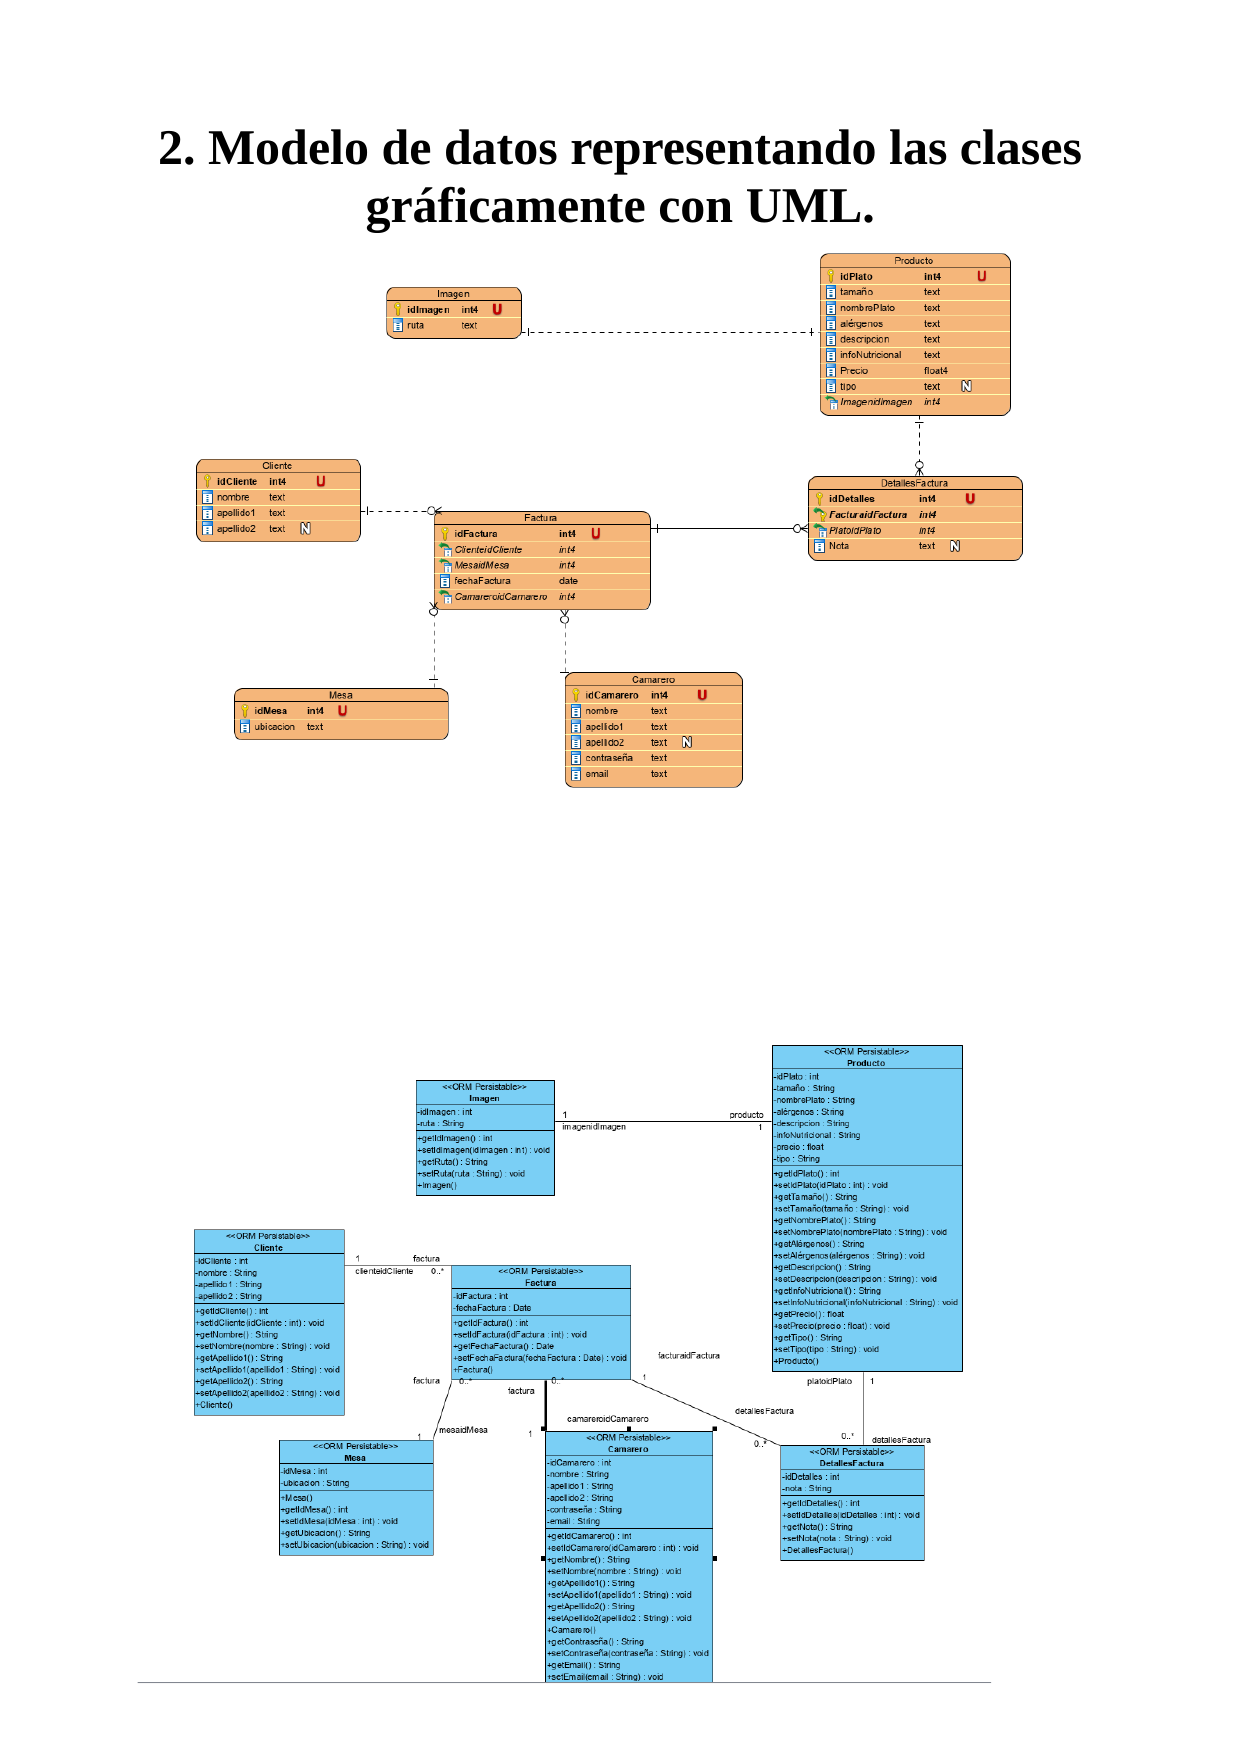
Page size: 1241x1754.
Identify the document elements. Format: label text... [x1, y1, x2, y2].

text 2. Modelo de datos representando las clases gráficamente con UML. [118, 118, 1122, 233]
picture [137, 1033, 992, 1684]
picture [118, 233, 1123, 822]
